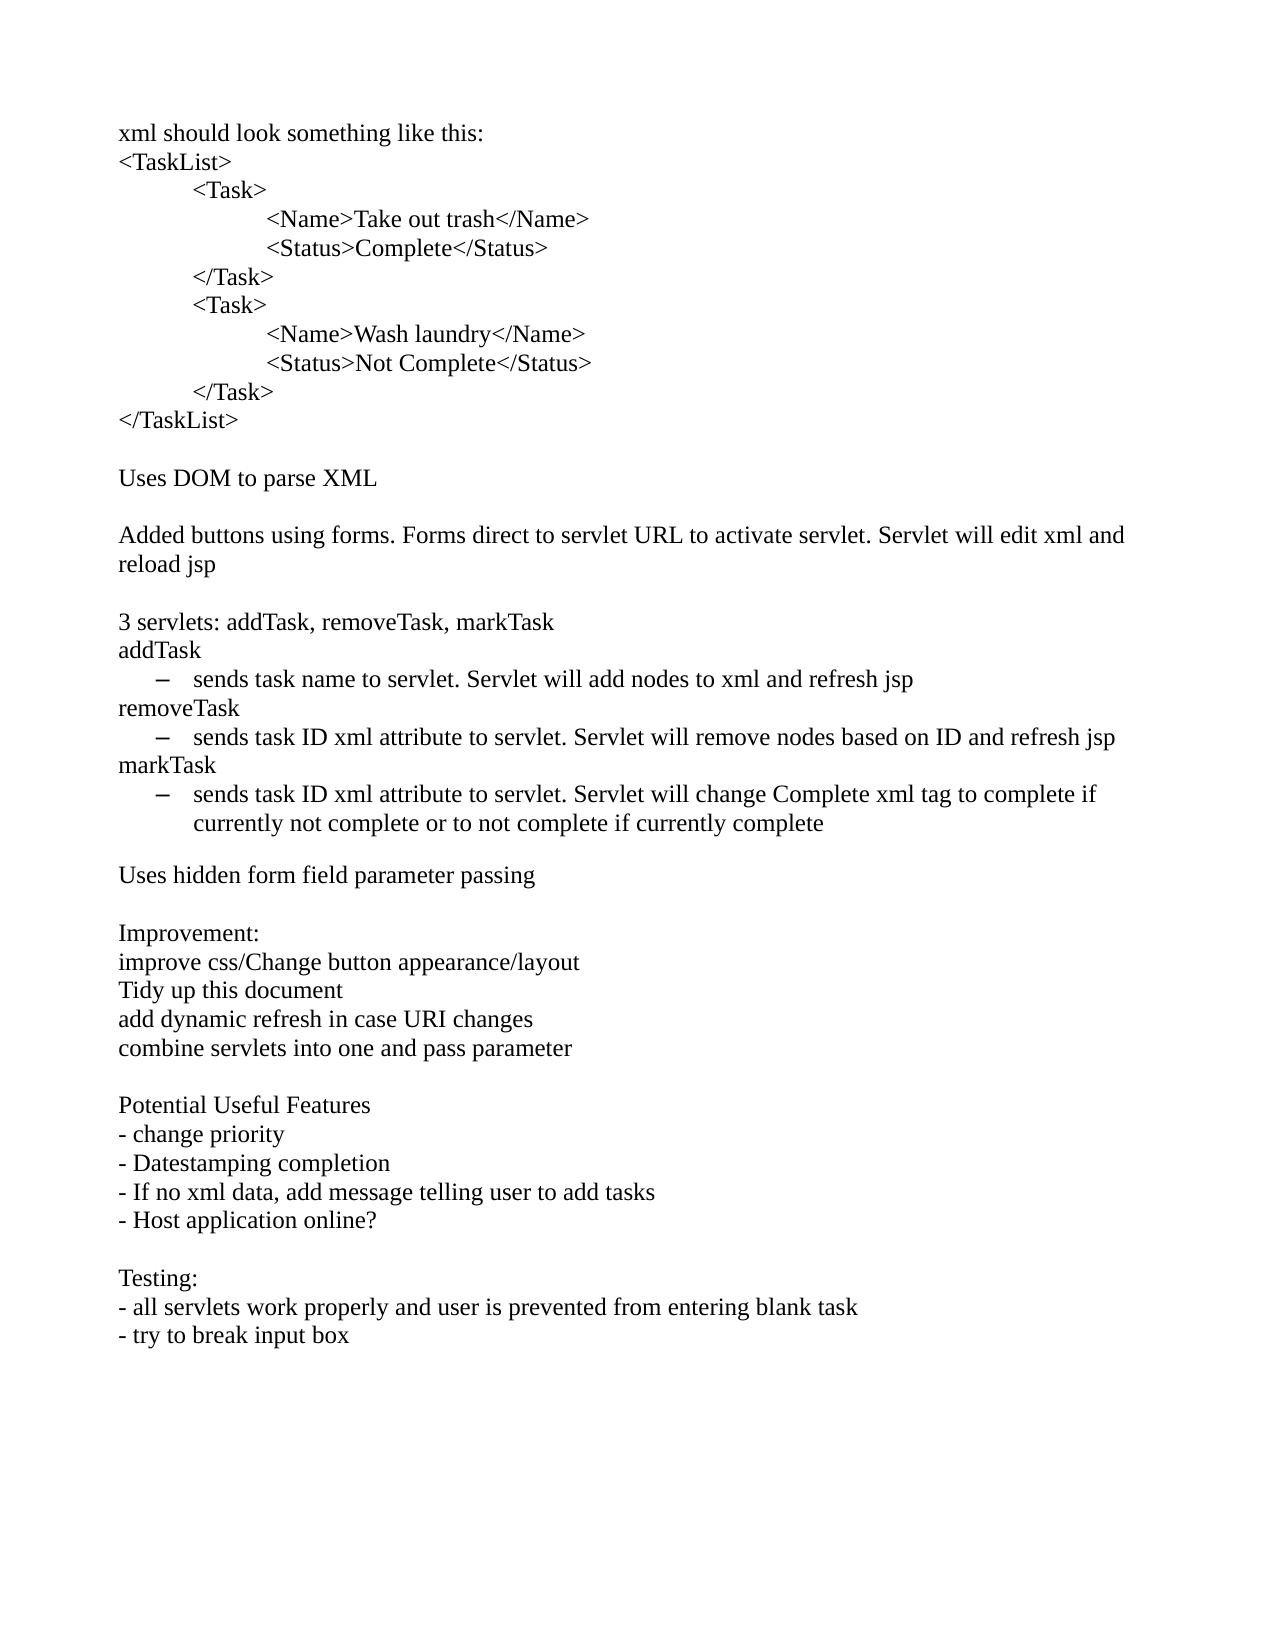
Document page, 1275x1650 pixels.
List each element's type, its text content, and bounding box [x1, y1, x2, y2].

text - If no xml data, add message telling user to add tasks [118, 1177, 1157, 1206]
text <Task> [118, 176, 1157, 204]
text - try to break input box [118, 1321, 1157, 1349]
text xml should look something like this: [118, 118, 1157, 147]
text Improvement: [118, 918, 1157, 947]
text Added buttons using forms. Forms direct to servlet URL to activate servlet. Servlet will edit xml and reload jsp [118, 521, 1157, 578]
text - all servlets work properly and user is prevented from entering blank task [118, 1292, 1157, 1321]
text Uses DOM to parse XML [118, 463, 1157, 492]
text combine servlets into one and pass parameter [118, 1033, 1157, 1062]
text </TaskList> [118, 406, 1157, 434]
text <Name>Take out trash</Name> [118, 204, 1157, 233]
text <Task> [118, 291, 1157, 319]
text 3 servlets: addTask, removeTask, markTask [118, 607, 1157, 636]
text <Status>Complete</Status> [118, 233, 1157, 262]
text - change priority [118, 1119, 1157, 1148]
text - Datestamping completion [118, 1148, 1157, 1177]
text removeTask [118, 693, 1157, 722]
list sends task ID xml attribute to servlet. Servlet will change Complete xml tag to complete if currently not complete or to not complete if currently complete [156, 779, 1157, 837]
text </Task> [118, 262, 1157, 291]
text Testing: [118, 1263, 1157, 1292]
text </Task> [118, 377, 1157, 406]
text add dynamic refresh in case URI changes [118, 1004, 1157, 1033]
text <TaskList> [118, 147, 1157, 176]
list sends task name to servlet. Servlet will add nodes to xml and refresh jsp [156, 664, 1157, 693]
list sends task ID xml attribute to servlet. Servlet will remove nodes based on ID and refresh jsp [156, 722, 1157, 751]
text - Host application online? [118, 1206, 1157, 1234]
text <Name>Wash laundry</Name> [118, 319, 1157, 348]
text markTask [118, 751, 1157, 779]
text Uses hidden form field parameter passing [118, 861, 1157, 889]
text addTask [118, 636, 1157, 664]
text improve css/Change button appearance/layout [118, 947, 1157, 976]
text <Status>Not Complete</Status> [118, 348, 1157, 377]
text Tidy up this document [118, 976, 1157, 1004]
text Potential Useful Features [118, 1091, 1157, 1119]
